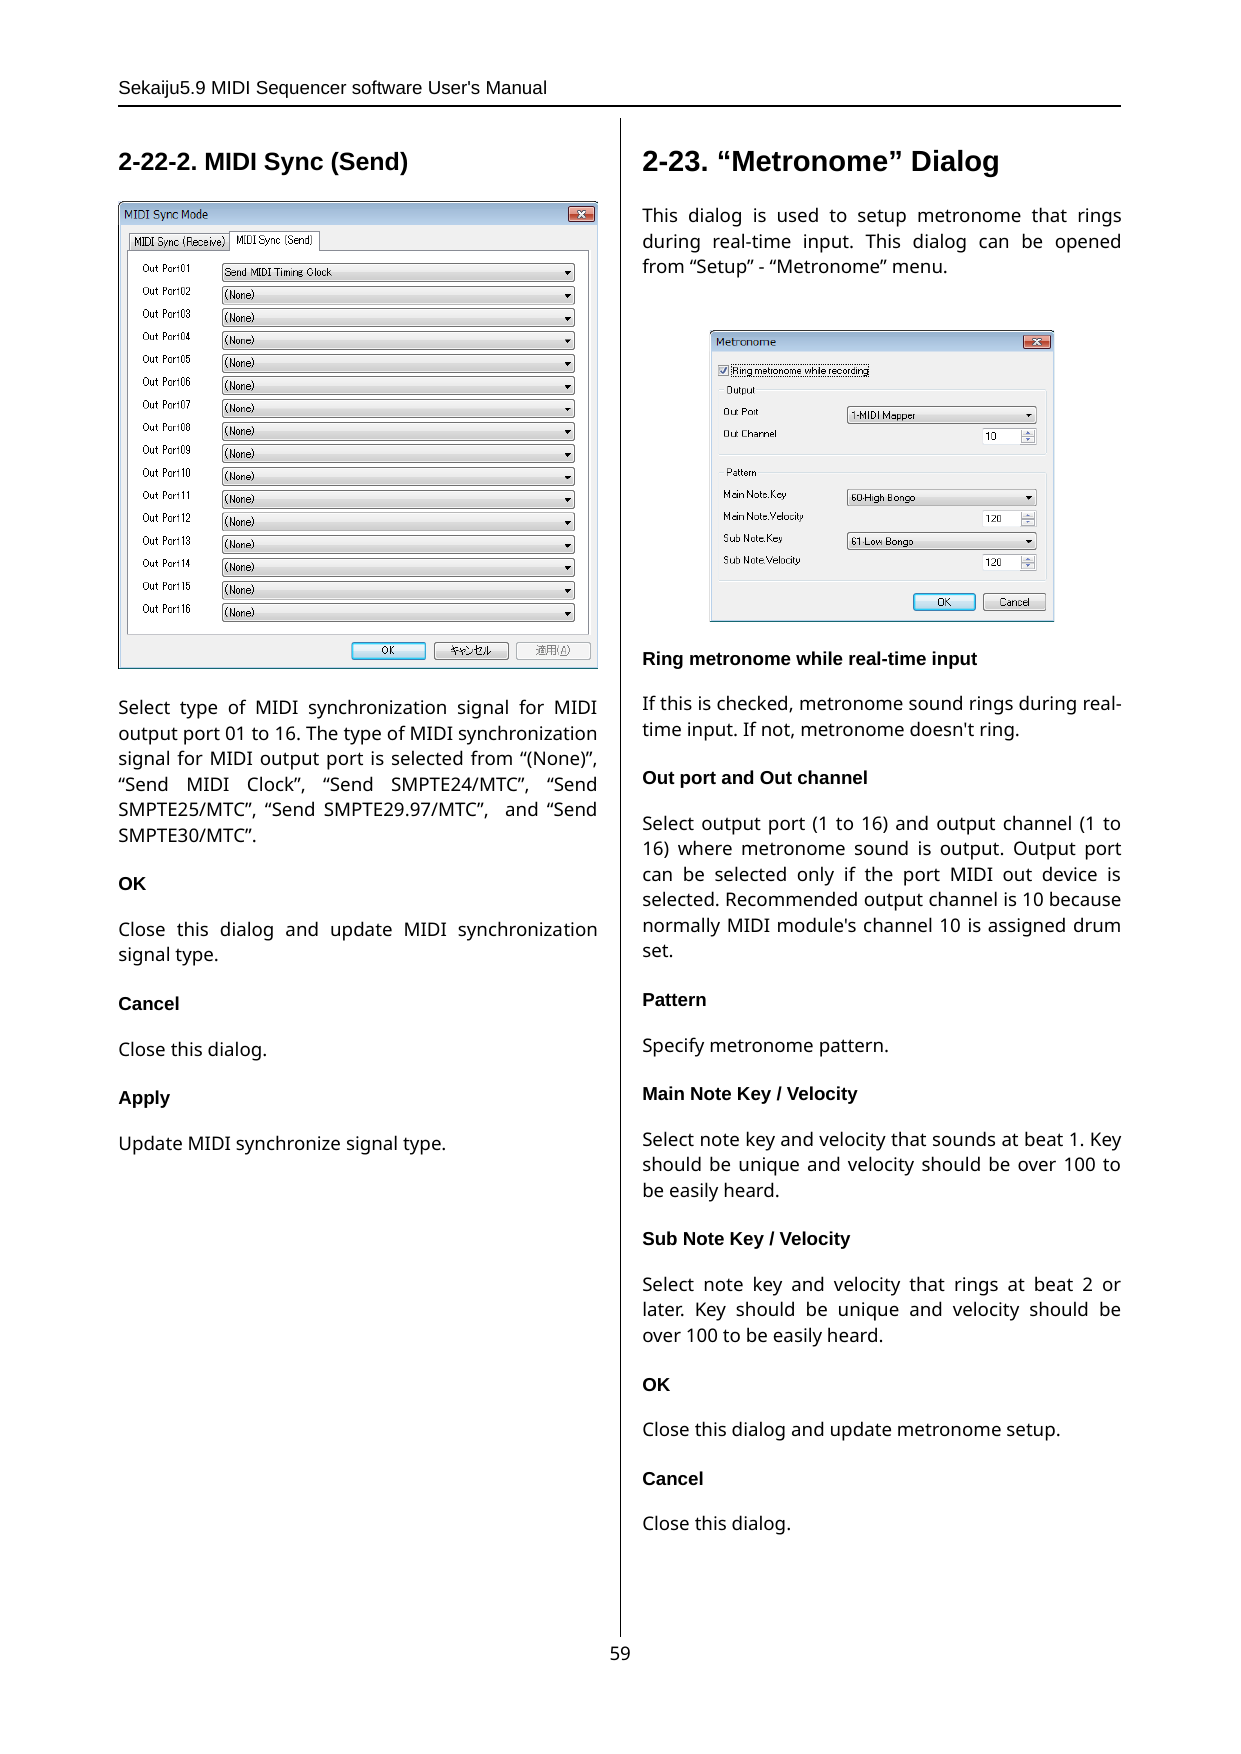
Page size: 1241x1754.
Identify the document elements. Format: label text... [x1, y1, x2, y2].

text Close this dialog. [118, 1036, 598, 1061]
text Specify metronome pattern. [642, 1032, 1122, 1057]
text Select output port (1 to 16) and output channel (1 to 16) where metronome sound is output. Output port can be selected only if the port MIDI out device is selected. Recommended output channel is 10 because normally MIDI module's channel 10 is assigned drum set. [642, 810, 1122, 963]
text OK [642, 1373, 1122, 1395]
text Apply [118, 1087, 598, 1108]
text Pattern [642, 989, 1122, 1010]
text Update MIDI synchronize signal type. [118, 1130, 598, 1156]
subtitle 2-22-2. MIDI Sync (Send) [118, 147, 598, 176]
text Cancel [642, 1467, 1122, 1489]
text OK [118, 873, 598, 894]
text Select type of MIDI synchronization signal for MIDI output port 01 to 16. The type of MIDI synchronization signal for MIDI output port is selected from “(None)”, “Send MIDI Clock”, “Send SMPTE24/MTC”, “Send SMPTE25/MTC”, “Send SMPTE29.97/MTC”, and “Send SMPTE30/MTC”. [118, 694, 598, 847]
subtitle 2-23. “Metronome” Dialog [642, 144, 1122, 177]
text Cancel [118, 993, 598, 1014]
text Sub Note Key / Velocity [642, 1228, 1122, 1250]
text Main Note Key / Velocity [642, 1083, 1122, 1104]
text Close this dialog and update metronome setup. [642, 1416, 1122, 1442]
text Close this dialog. [642, 1511, 1122, 1536]
text Select note key and velocity that rings at beat 2 or later. Key should be unique and velocity should be over 100 to be easily heard. [642, 1271, 1122, 1348]
picture [118, 201, 598, 669]
text Close this dialog and update MIDI synchronization signal type. [118, 916, 598, 967]
text This dialog is used to setup metronome that rings during real-time input. This dialog can be opened from “Setup” - “Metronome” menu. [642, 203, 1122, 279]
picture [709, 330, 1055, 622]
text Ring metronome while real-time input [642, 647, 1122, 669]
text If this is checked, metronome sound rings during real- time input. If not, metronome doesn't ring. [642, 690, 1122, 741]
text Out port and Out channel [642, 767, 1122, 788]
text Select note key and velocity that sounds at beat 1. Key should be unique and velocity should be over 100 to be easily heard. [642, 1126, 1122, 1203]
